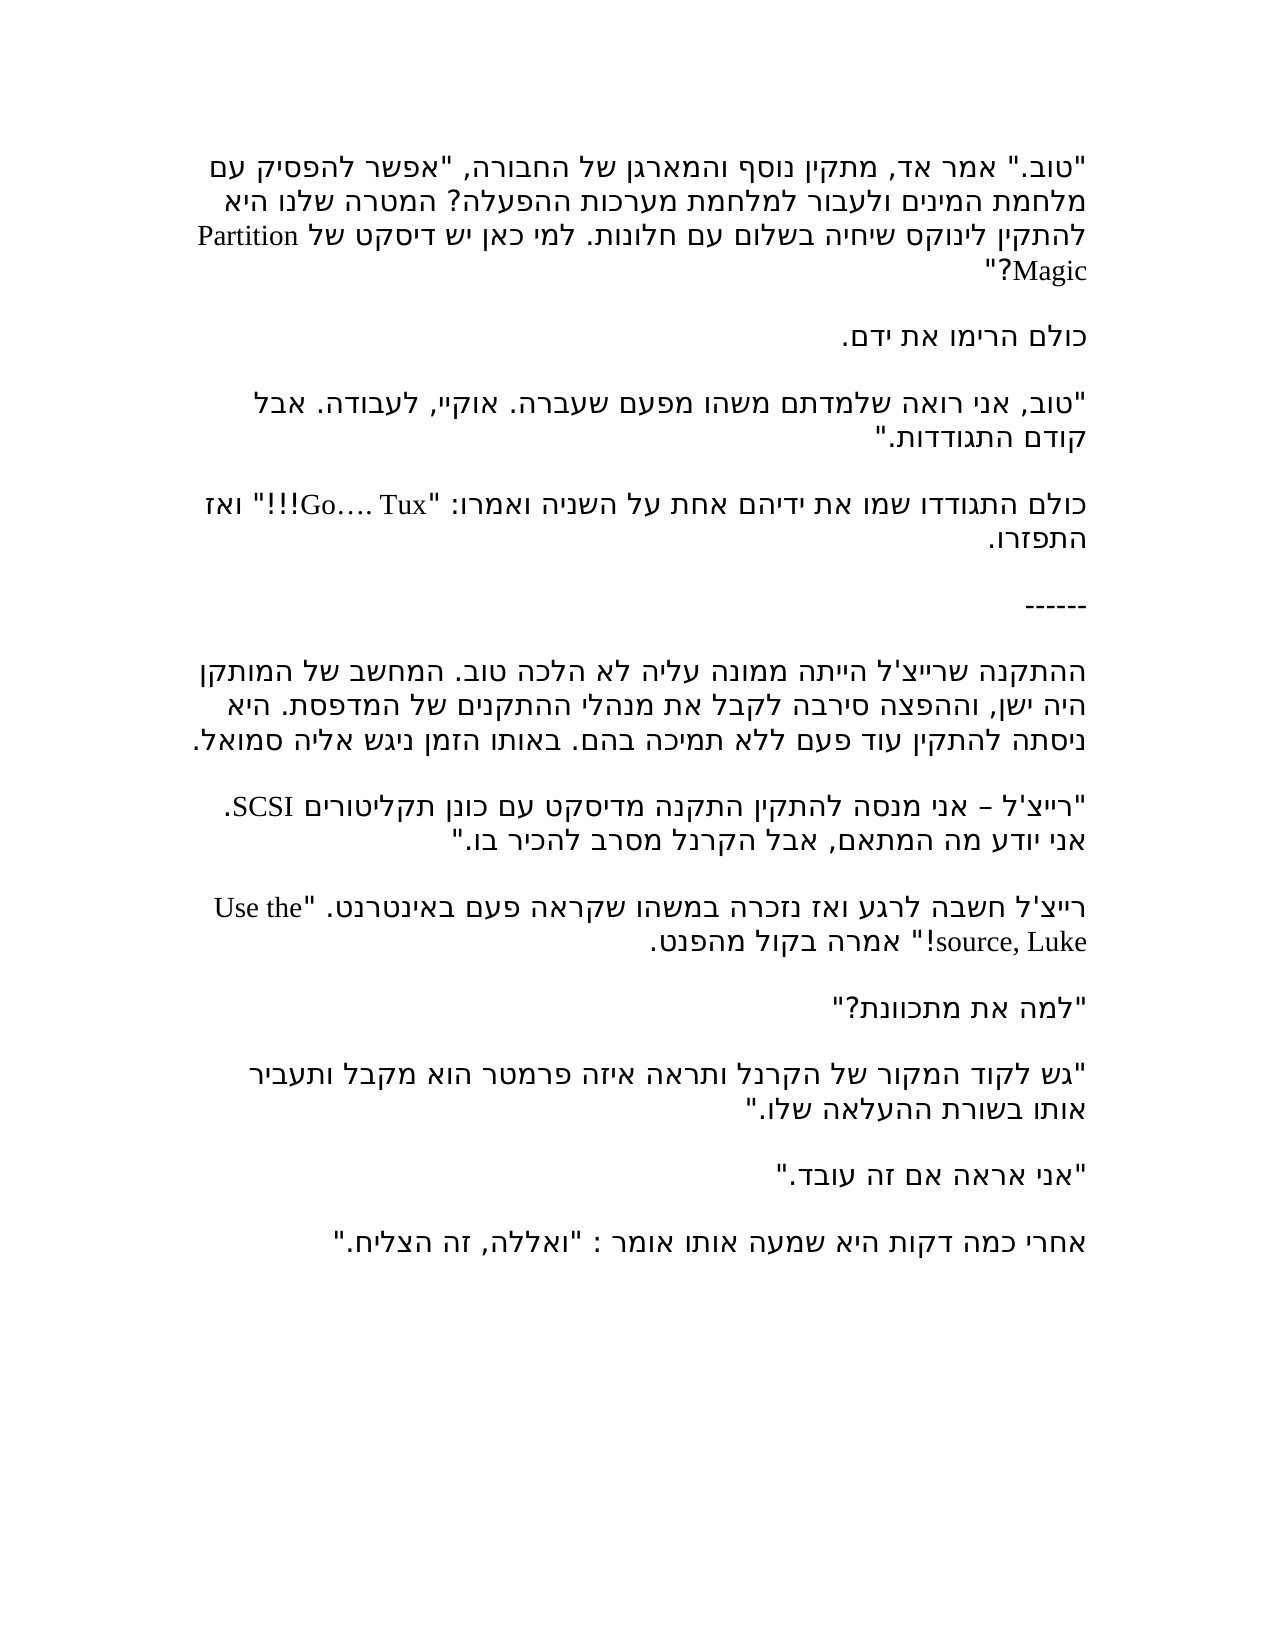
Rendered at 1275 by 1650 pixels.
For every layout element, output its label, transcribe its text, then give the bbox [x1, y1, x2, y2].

text כולם הרימו את ידם. [187, 319, 1087, 354]
text ההתקנה שרייצ'ל הייתה ממונה עליה לא הלכה טוב. המחשב של המותקן היה ישן, וההפצה סירבה לקבל את מנהלי ההתקנים של המדפסת. היא ניסתה להתקין עוד פעם ללא תמיכה בהם. באותו הזמן ניגש אליה סמואל. [187, 654, 1087, 757]
text "למה את מתכוונת?" [187, 991, 1087, 1025]
text "טוב, אני רואה שלמדתם משהו מפעם שעברה. אוקיי, לעבודה. אבל קודם התגודדות." [187, 386, 1087, 454]
text "גש לקוד המקור של הקרנל ותראה איזה פרמטר הוא מקבל ותעביר אותו בשורת ההעלאה שלו." [187, 1057, 1087, 1126]
text כולם התגודדו שמו את ידיהם אחת על השניה ואמרו: "Go…. Tux!!!" ואז התפזרו. [187, 487, 1087, 555]
text אחרי כמה דקות היא שמעה אותו אומר : "ואללה, זה הצליח." [187, 1225, 1087, 1259]
text "רייצ'ל – אני מנסה להתקין התקנה מדיסקט עם כונן תקליטורים SCSI. אני יודע מה המתאם, אבל הקרנל מסרב להכיר בו." [187, 789, 1087, 858]
text "אני אראה אם זה עובד." [187, 1158, 1087, 1193]
text רייצ'ל חשבה לרגע ואז נזכרה במשהו שקראה פעם באינטרנט. "Use the source, Luke!" אמרה בקול מהפנט. [187, 890, 1087, 959]
text ------ [187, 588, 1087, 622]
text "טוב." אמר אד, מתקין נוסף והמארגן של החבורה, "אפשר להפסיק עם מלחמת המינים ולעבור למלחמת מערכות ההפעלה? המטרה שלנו היא להתקין לינוקס שיחיה בשלום עם חלונות. למי כאן יש דיסקט של Partition Magic?" [187, 150, 1087, 287]
